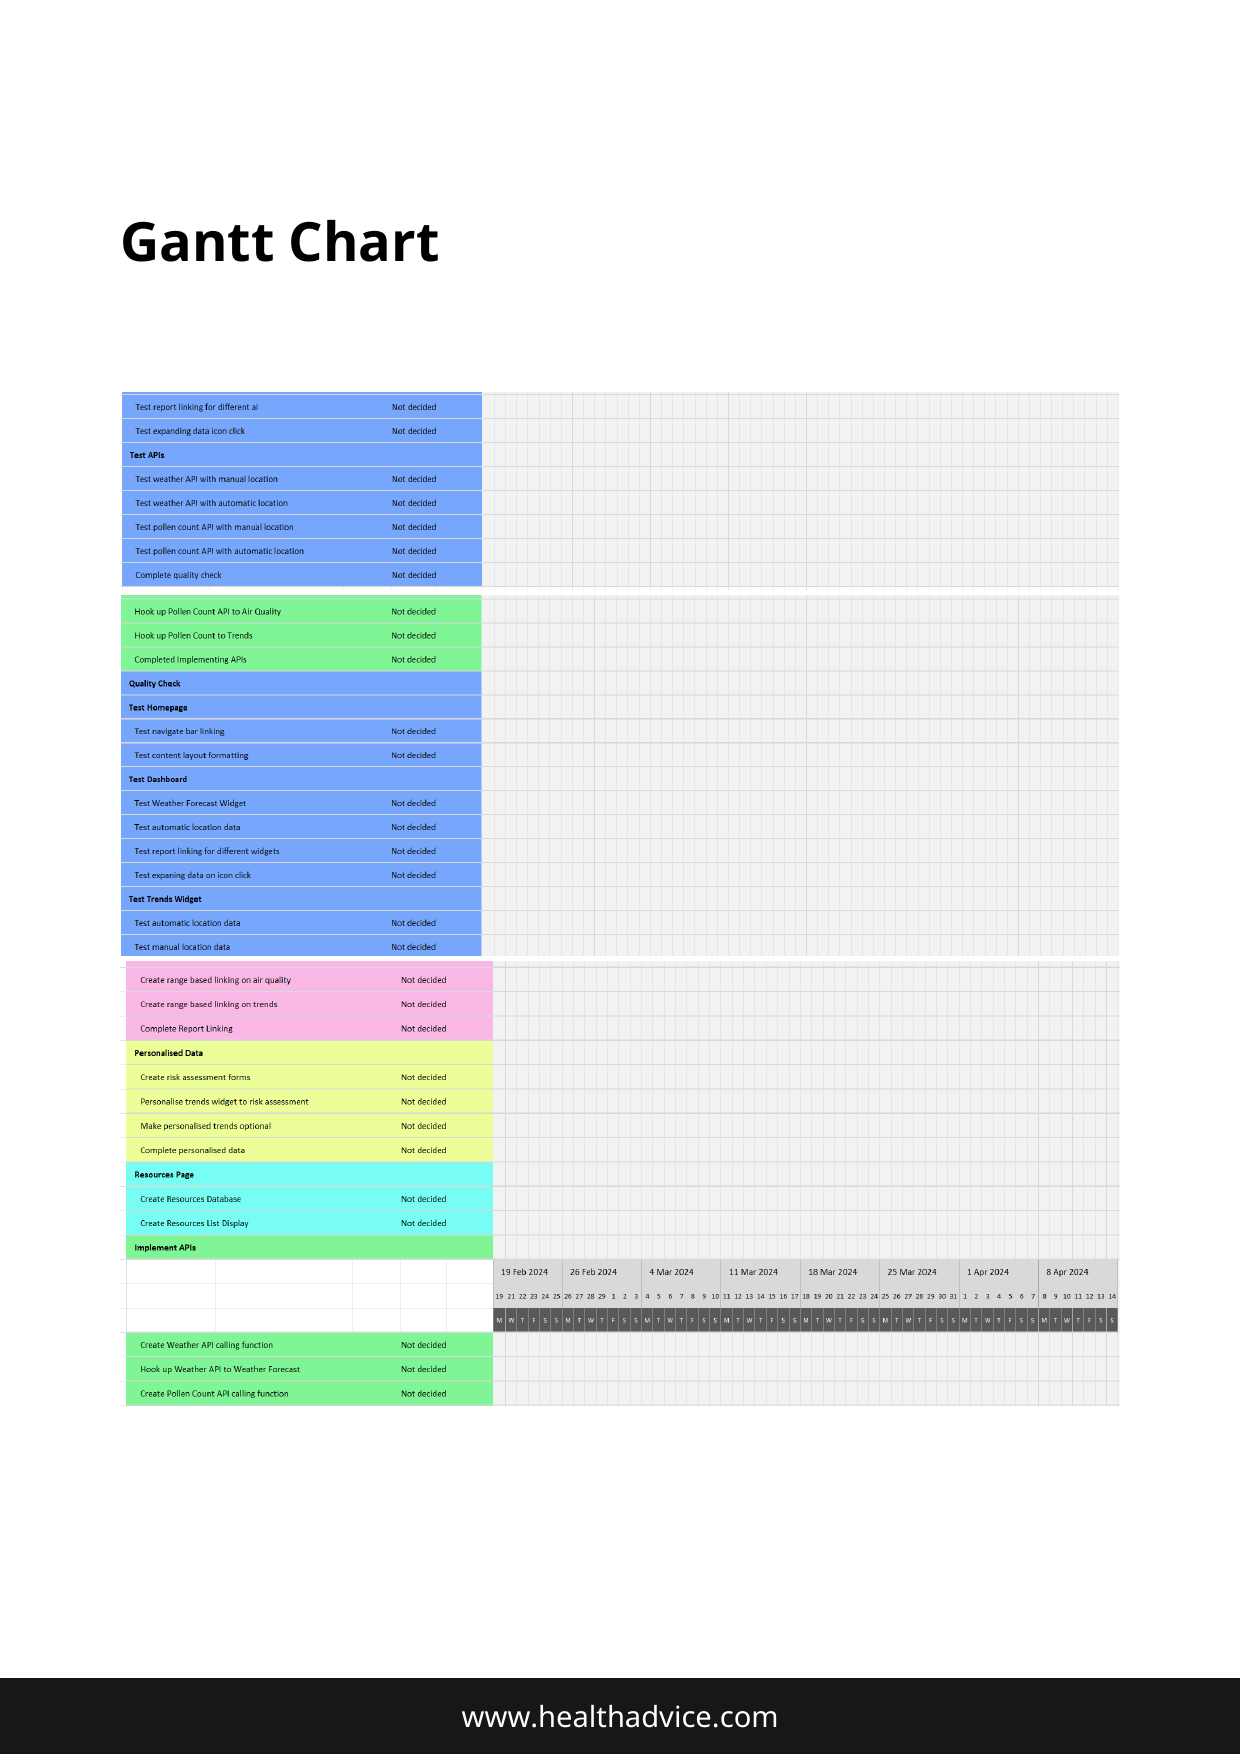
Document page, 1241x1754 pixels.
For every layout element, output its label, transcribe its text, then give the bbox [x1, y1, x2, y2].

subtitle Gantt Chart [120, 204, 1120, 277]
